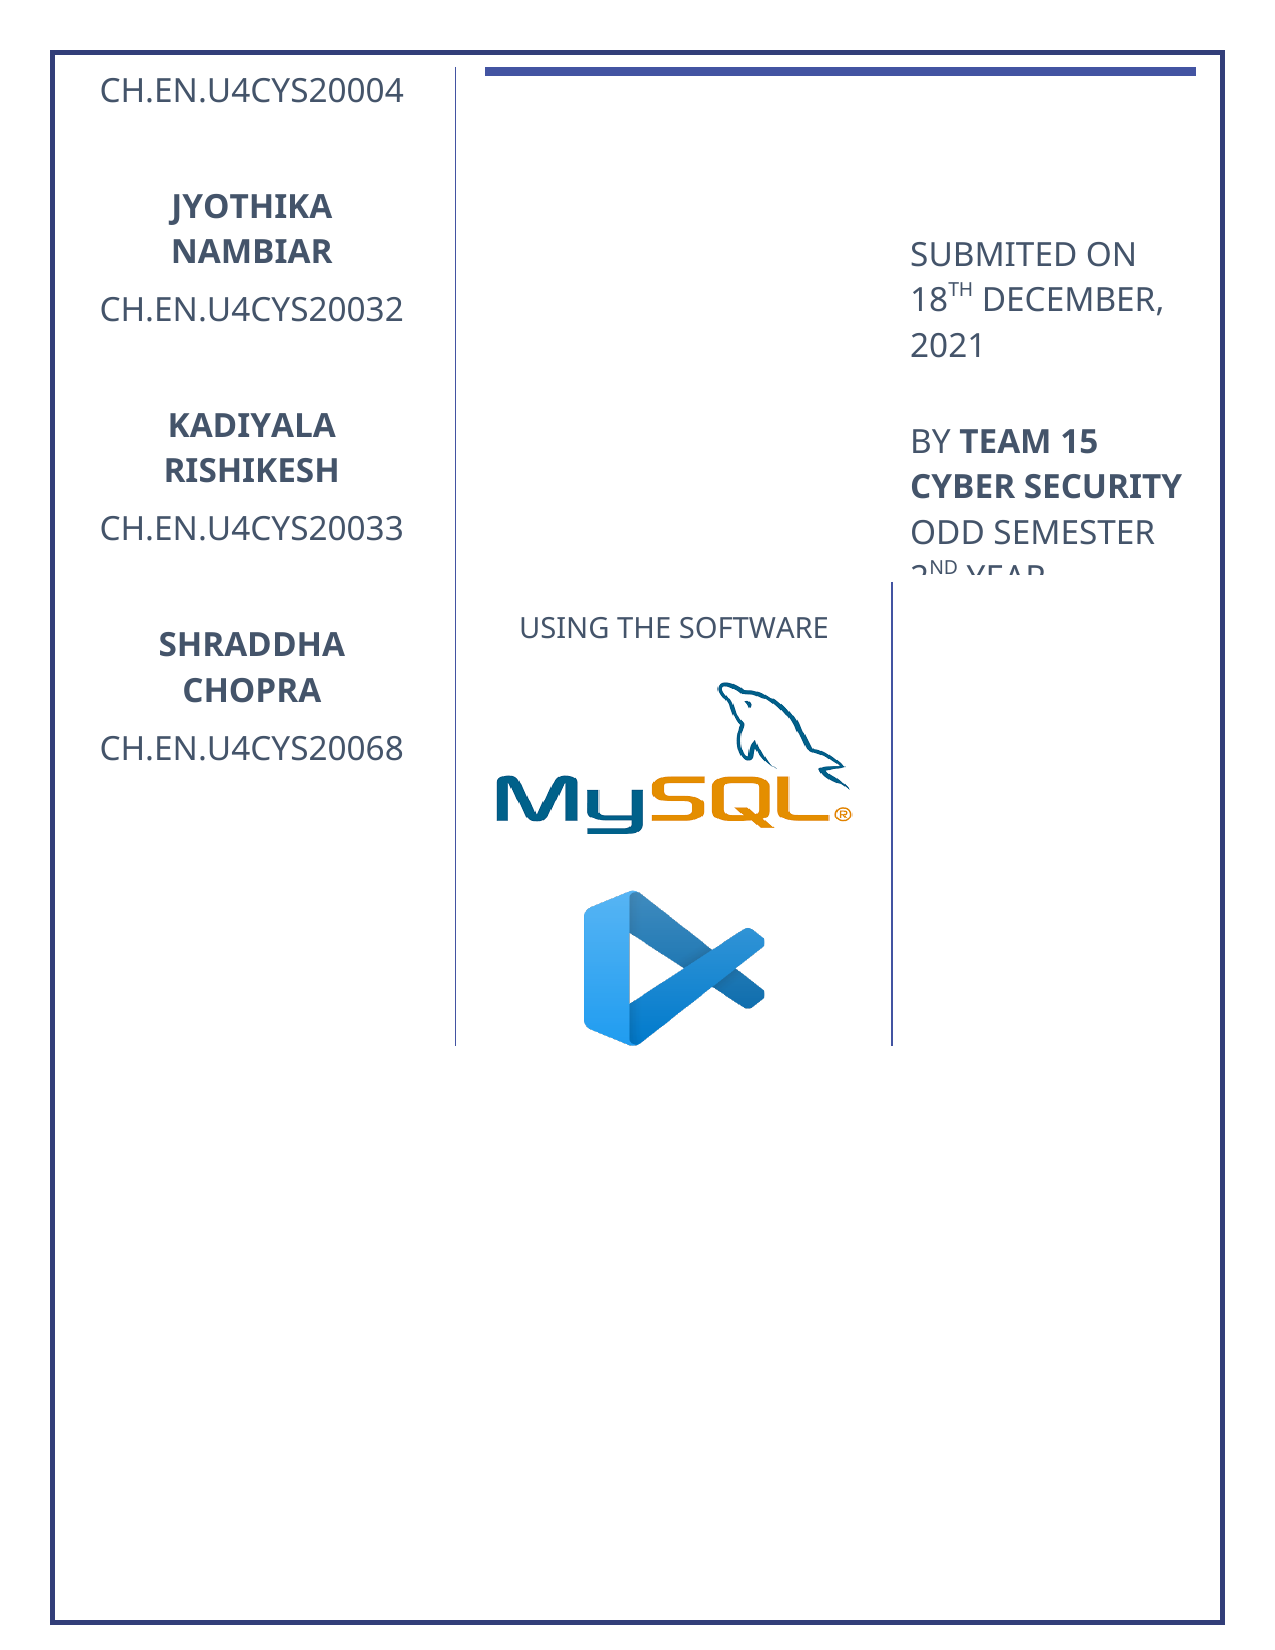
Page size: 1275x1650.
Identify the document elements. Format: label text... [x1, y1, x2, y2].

table_cell [428, 67, 455, 1046]
table_cell [920, 76, 1196, 81]
table_cell [1196, 582, 1200, 1046]
table_cell [864, 582, 891, 1046]
picture [584, 890, 765, 1046]
table_cell CH.EN.U4CYS20004 JYOTHIKA NAMBIAR CH.EN.U4CYS20032 KADIYALA RISHIKESH CH.EN.U4CYS20033 SHRADDHA CHOPRA CH.EN.U4CYS20068 [75, 67, 428, 1046]
table_cell [456, 67, 485, 1046]
table_cell [893, 582, 920, 1046]
table_cell [892, 76, 920, 582]
table_cell [1121, 582, 1196, 1046]
picture [496, 682, 853, 834]
table_cell [920, 582, 1026, 1046]
table_cell [1196, 67, 1200, 81]
table_cell USING THE SOFTWARE [485, 582, 863, 1046]
table_cell [1026, 582, 1121, 1046]
table_cell [864, 76, 892, 582]
table_cell [485, 76, 863, 582]
